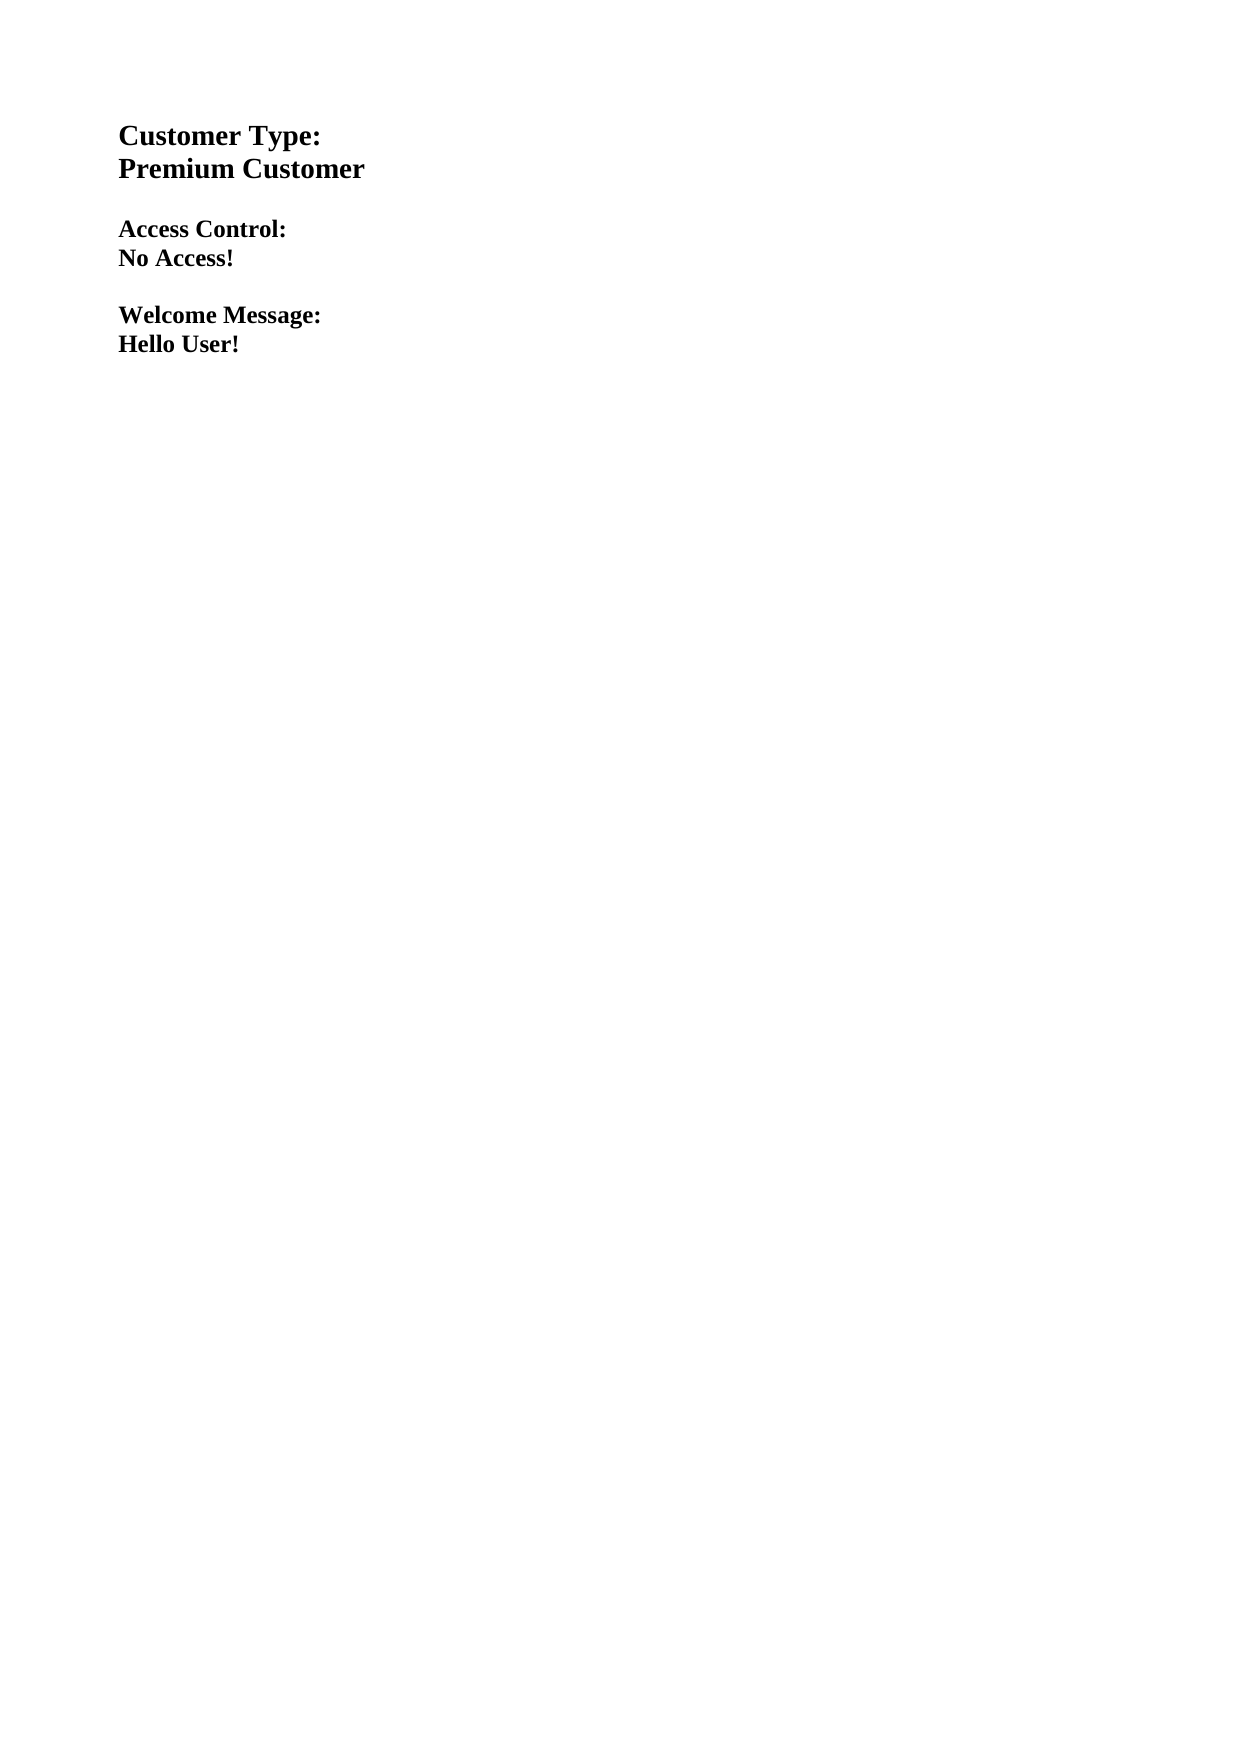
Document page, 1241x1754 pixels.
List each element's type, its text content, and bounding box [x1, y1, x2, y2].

text Hello User! [118, 329, 1122, 358]
text Premium Customer [118, 152, 1122, 185]
text Welcome Message: [118, 300, 1122, 329]
text No Access! [118, 243, 1122, 271]
text Customer Type: [118, 118, 1122, 152]
text Access Control: [118, 214, 1122, 243]
